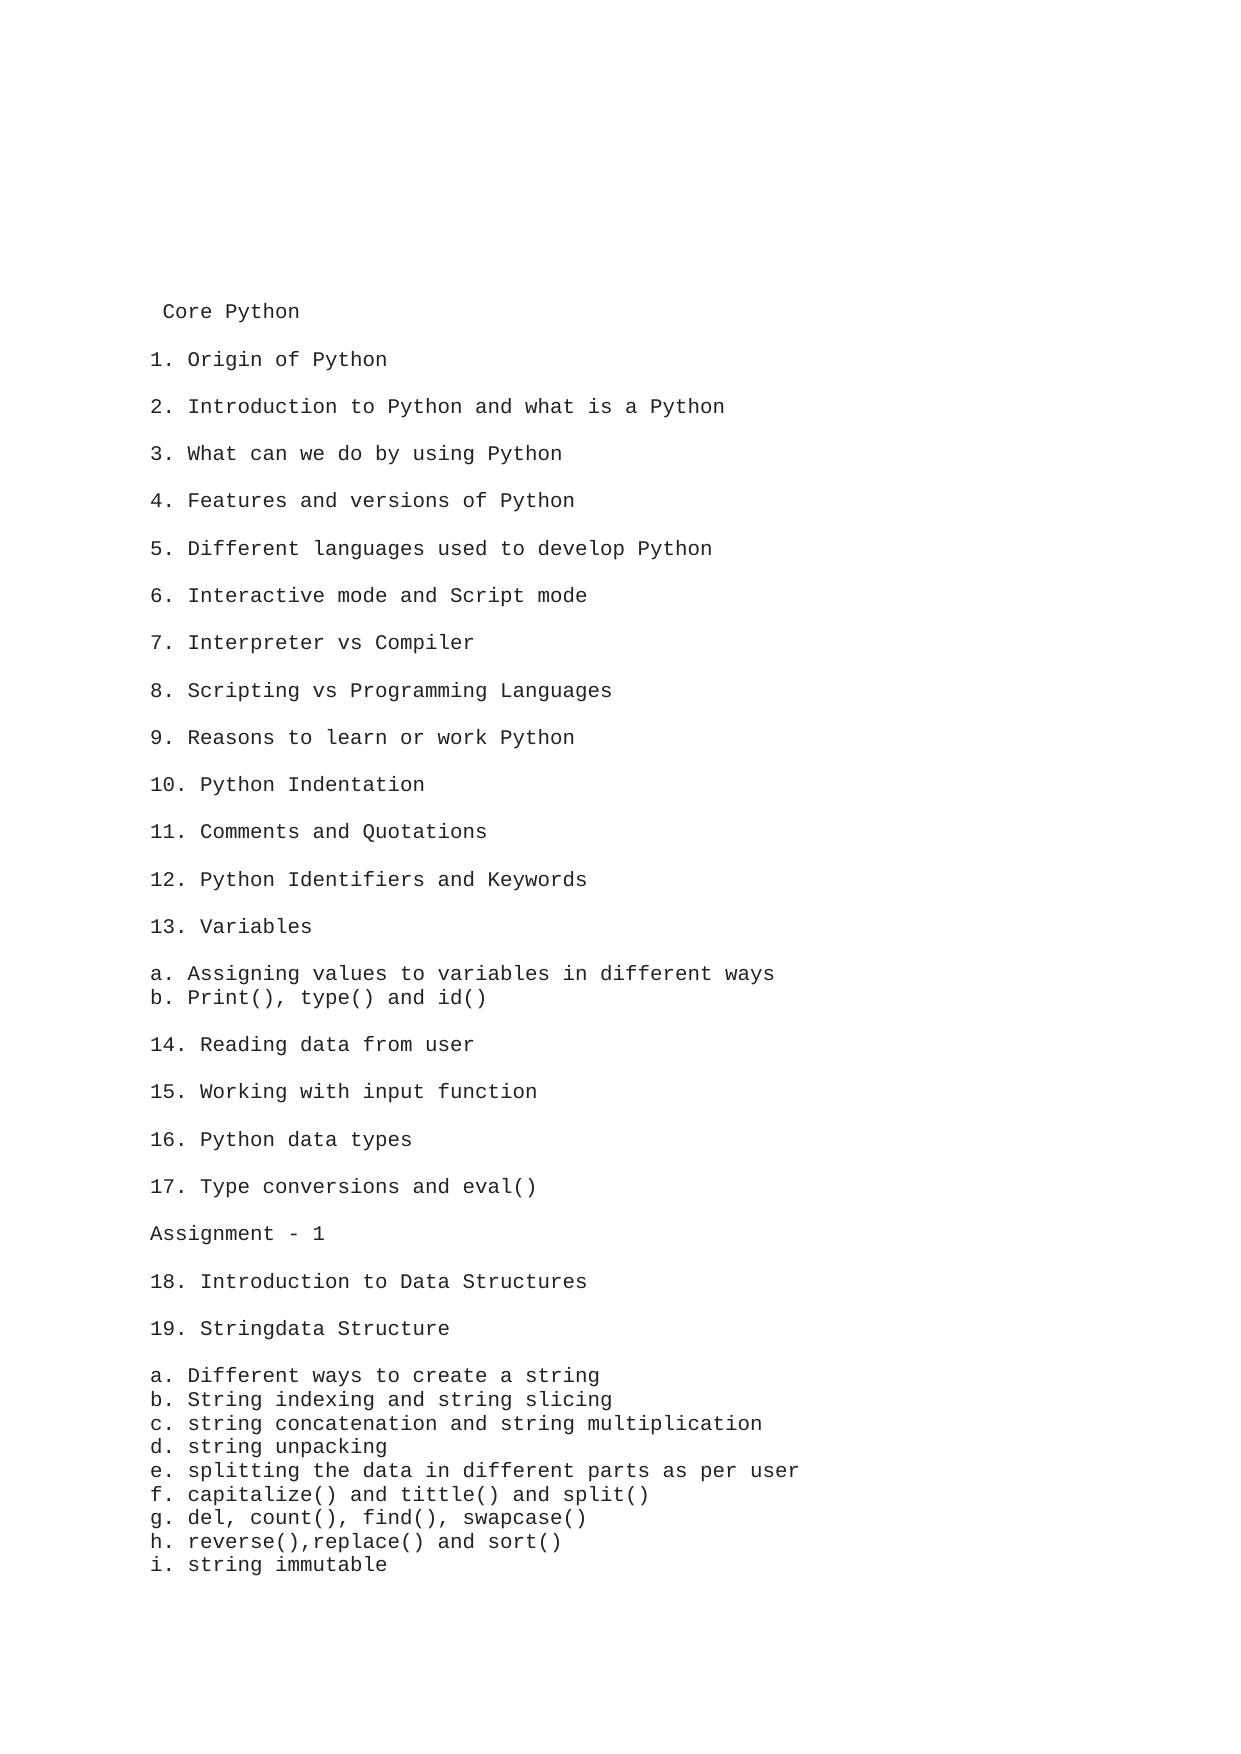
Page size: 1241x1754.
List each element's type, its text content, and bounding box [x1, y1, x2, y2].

table_header Core Python 1. Origin of Python 2. Introduction to Python and what is a Python 3. What can we do by using Python 4. Features and versions of Python 5. Different languages used to develop Python 6. Interactive mode and Script mode 7. Interpreter vs Compiler 8. Scripting vs Programming Languages 9. Reasons to learn or work Python 10. Python Indentation 11. Comments and Quotations 12. Python Identifiers and Keywords 13. Variables a. Assigning values to variables in different ways b. Print(), type() and id() 14. Reading data from user 15. Working with input function 16. Python data types 17. Type conversions and eval() Assignment - 1 18. Introduction to Data Structures 19. Stringdata Structure a. Different ways to create a string b. String indexing and string slicing c. string concatenation and string multiplication d. string unpacking e. splitting the data in different parts as per user f. capitalize() and tittle() and split() g. del, count(), find(), swapcase() h. reverse(),replace() and sort() i. string immutable [150, 278, 1240, 1602]
table_header [150, 212, 1240, 277]
